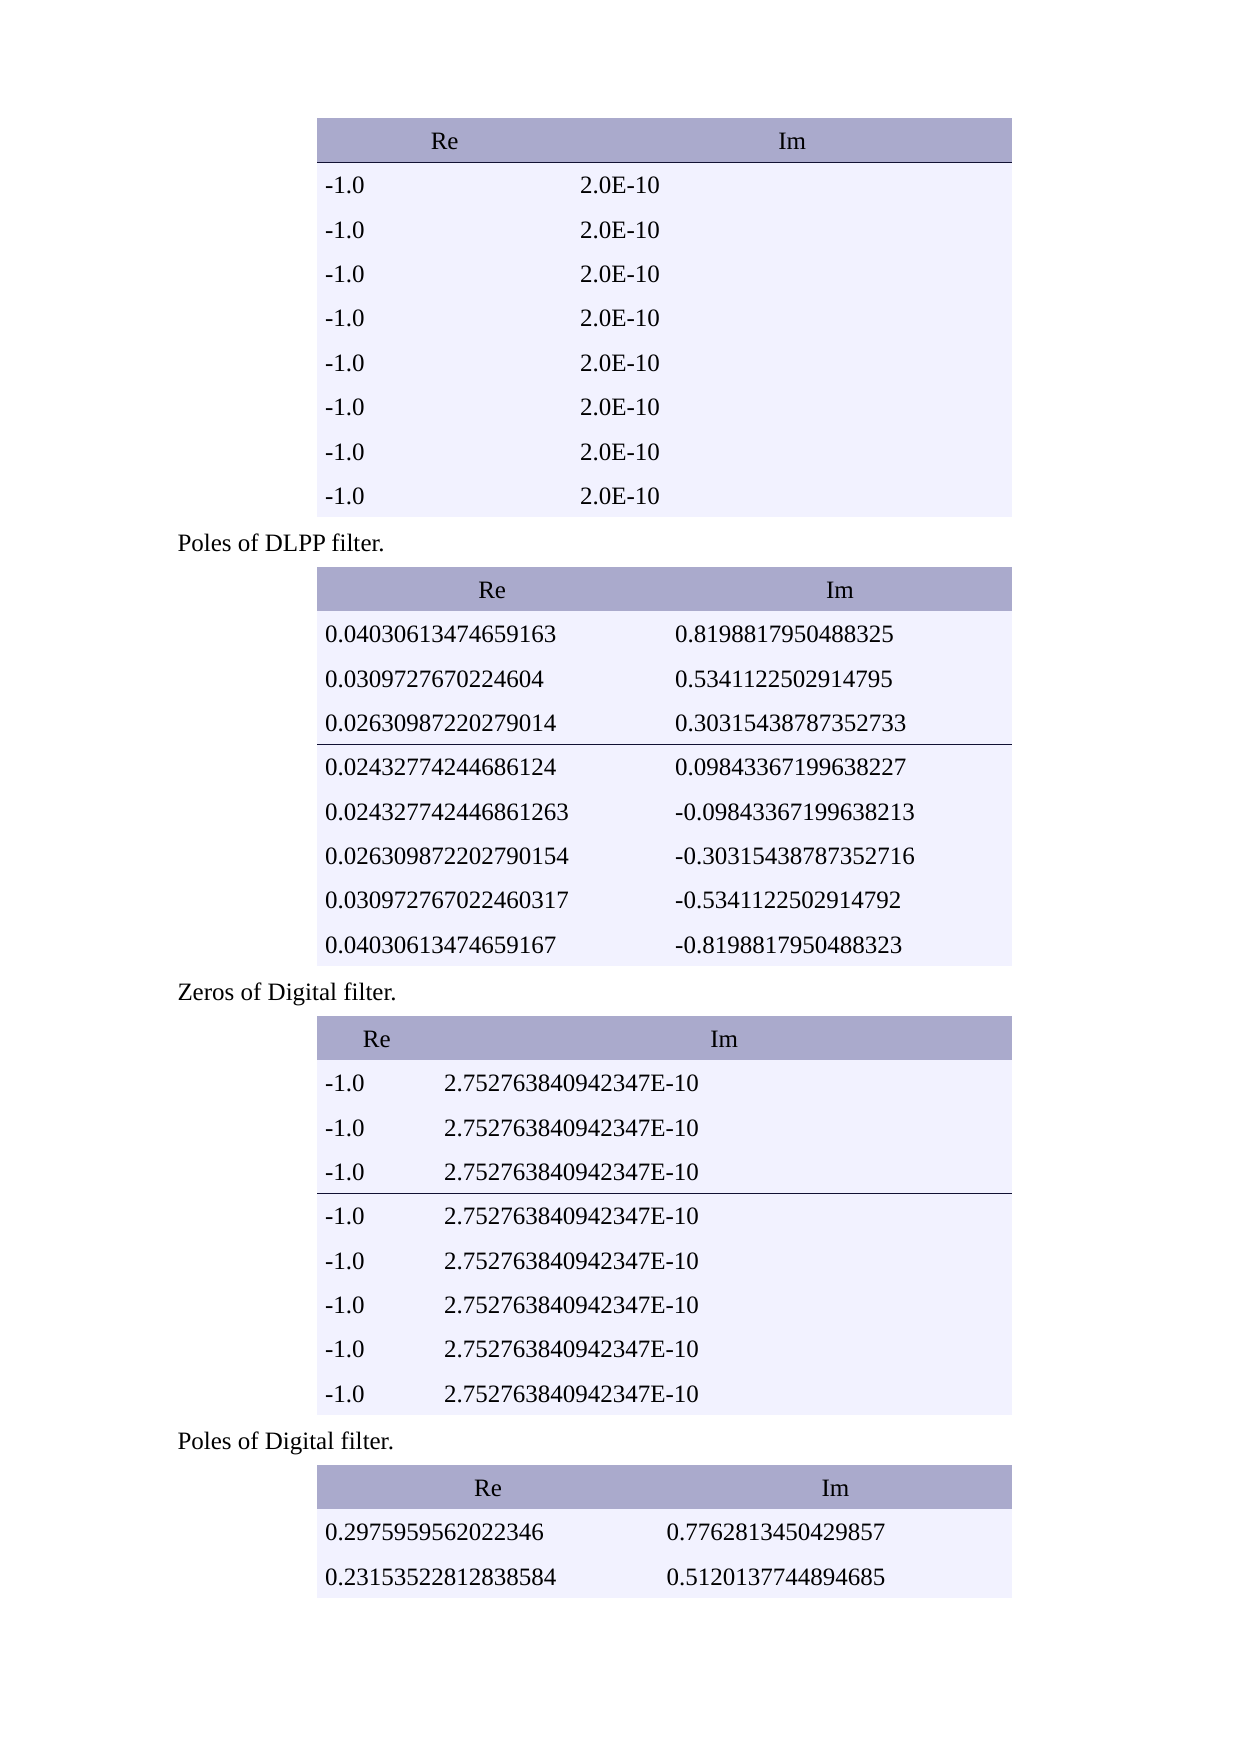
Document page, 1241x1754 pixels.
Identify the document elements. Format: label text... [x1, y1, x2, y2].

text Poles of DLPP filter. [177, 528, 1152, 557]
table_header Im [572, 118, 1012, 162]
table_cell 2.0E-10 [572, 251, 1012, 296]
table_cell -1.0 [317, 473, 572, 517]
table_cell -1.0 [317, 1282, 436, 1327]
table_cell 2.752763840942347E-10 [436, 1327, 1012, 1371]
table_cell 0.30315438787352733 [667, 700, 1012, 744]
table_cell 0.5341122502914795 [667, 656, 1012, 700]
table_cell 0.030972767022460317 [317, 878, 667, 922]
table_header Im [667, 567, 1012, 611]
table_cell -1.0 [317, 1149, 436, 1193]
table_cell 2.0E-10 [572, 384, 1012, 429]
table_cell 0.024327742446861263 [317, 789, 667, 833]
table_header Re [317, 118, 572, 162]
table_cell 0.2975959562022346 [317, 1509, 659, 1554]
table_cell 0.7762813450429857 [659, 1509, 1012, 1554]
table_cell -1.0 [317, 1327, 436, 1371]
table_cell -1.0 [317, 1371, 436, 1415]
table_cell -1.0 [317, 1105, 436, 1149]
table_cell 2.752763840942347E-10 [436, 1371, 1012, 1415]
table_cell -1.0 [317, 1060, 436, 1105]
table_cell -1.0 [317, 340, 572, 384]
table_cell -1.0 [317, 296, 572, 340]
table_cell 0.04030613474659167 [317, 922, 667, 966]
table_cell -0.30315438787352716 [667, 833, 1012, 878]
table_header Re [317, 1465, 659, 1509]
table_cell -0.09843367199638213 [667, 789, 1012, 833]
table_cell -1.0 [317, 1194, 436, 1238]
table_cell 0.02432774244686124 [317, 745, 667, 789]
text Zeros of Digital filter. [177, 977, 1152, 1006]
table_cell 2.0E-10 [572, 340, 1012, 384]
table_cell 0.0309727670224604 [317, 656, 667, 700]
table_cell -1.0 [317, 207, 572, 251]
table_cell -1.0 [317, 163, 572, 207]
table_cell -1.0 [317, 1238, 436, 1282]
table_cell 0.23153522812838584 [317, 1554, 659, 1598]
table_cell 2.752763840942347E-10 [436, 1194, 1012, 1238]
table_cell 0.09843367199638227 [667, 745, 1012, 789]
table_cell 2.752763840942347E-10 [436, 1105, 1012, 1149]
table_cell 2.0E-10 [572, 473, 1012, 517]
table_cell 2.752763840942347E-10 [436, 1282, 1012, 1327]
table_cell 2.0E-10 [572, 207, 1012, 251]
table_cell 0.02630987220279014 [317, 700, 667, 744]
table_cell 2.752763840942347E-10 [436, 1149, 1012, 1193]
table_cell 2.752763840942347E-10 [436, 1060, 1012, 1105]
table_cell -0.5341122502914792 [667, 878, 1012, 922]
table_cell 2.0E-10 [572, 429, 1012, 473]
table_cell 2.0E-10 [572, 163, 1012, 207]
table_header Re [317, 567, 667, 611]
table_cell 0.5120137744894685 [659, 1554, 1012, 1598]
table_cell -1.0 [317, 429, 572, 473]
table_header Re [317, 1016, 436, 1060]
table_cell -0.8198817950488323 [667, 922, 1012, 966]
table_cell 0.026309872202790154 [317, 833, 667, 878]
table_header Im [659, 1465, 1012, 1509]
table_cell 2.0E-10 [572, 296, 1012, 340]
table_cell 2.752763840942347E-10 [436, 1238, 1012, 1282]
text Poles of Digital filter. [177, 1426, 1152, 1454]
table_cell -1.0 [317, 384, 572, 429]
table_cell 0.8198817950488325 [667, 611, 1012, 656]
table_header Im [436, 1016, 1012, 1060]
table_cell -1.0 [317, 251, 572, 296]
table_cell 0.04030613474659163 [317, 611, 667, 656]
